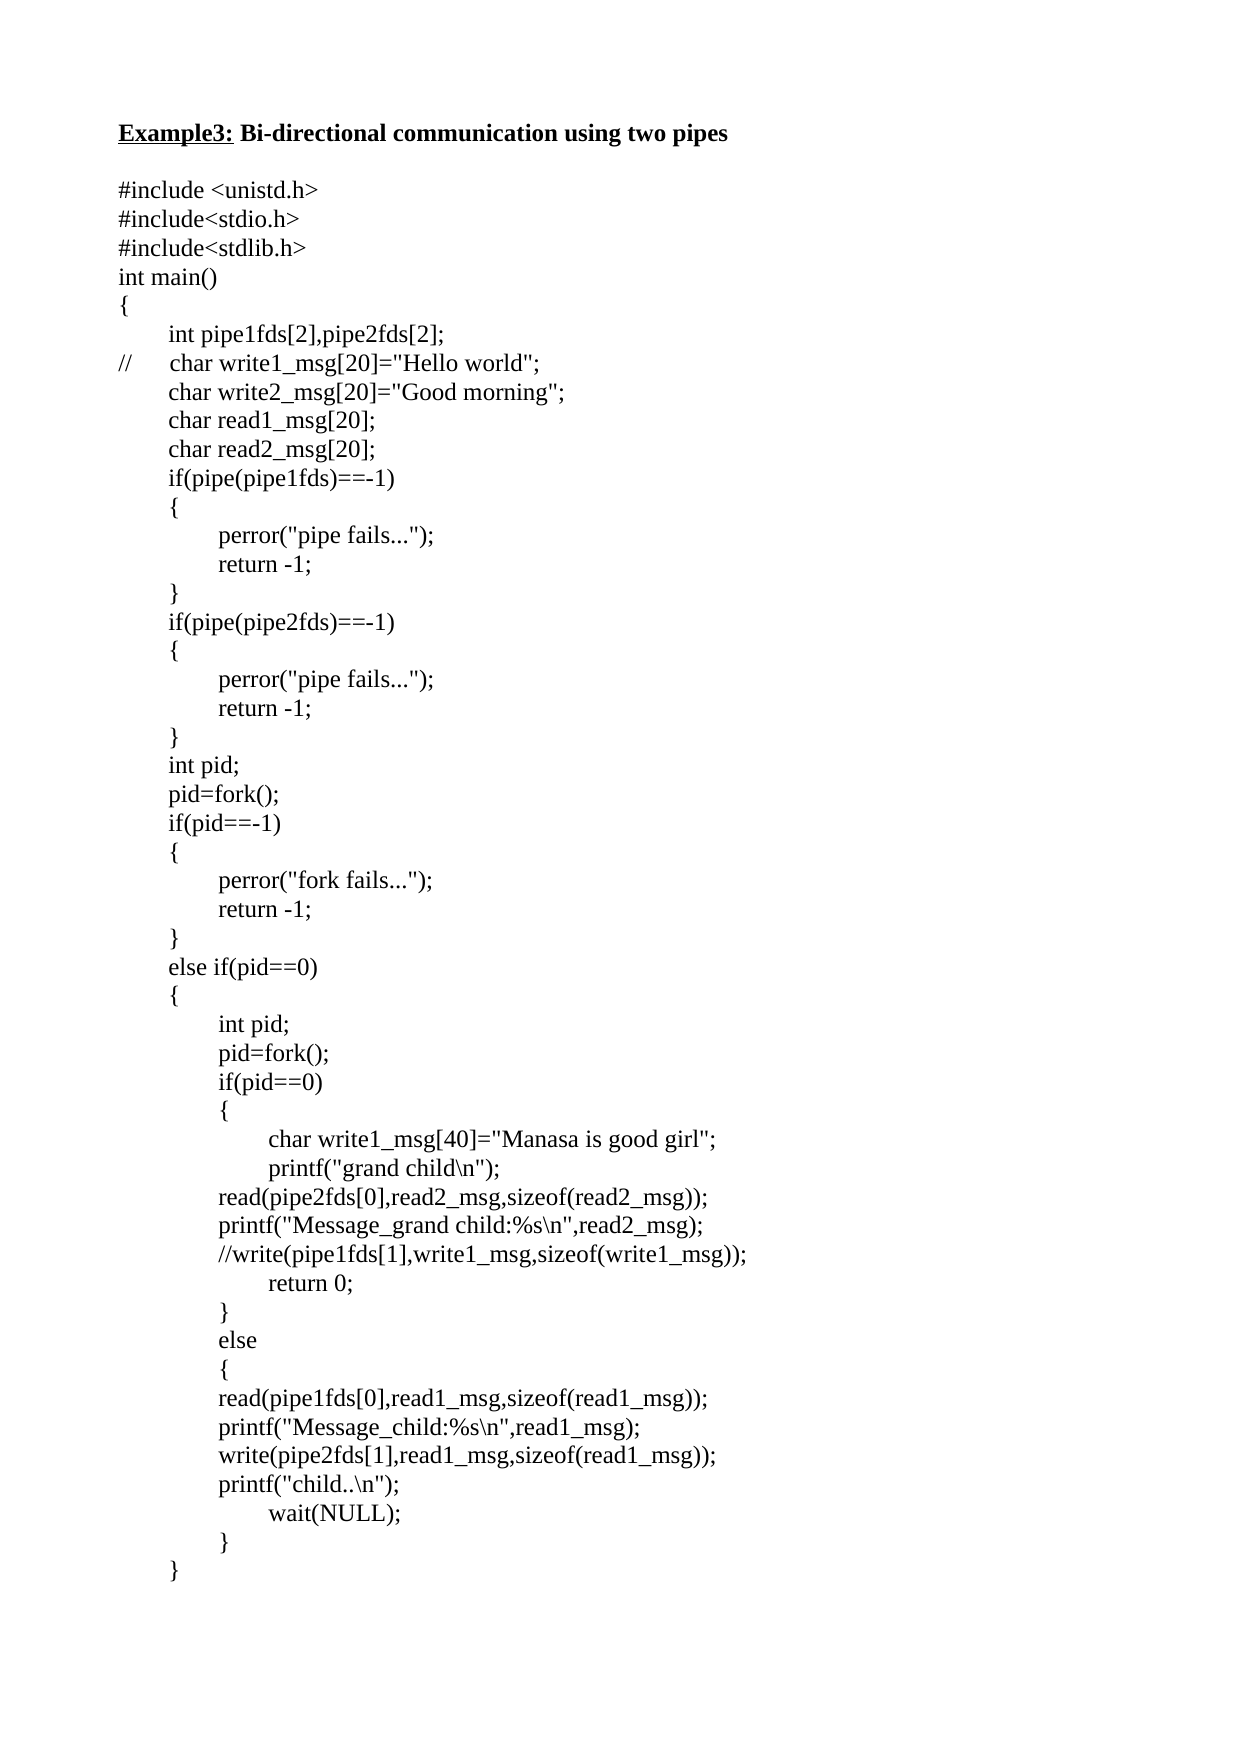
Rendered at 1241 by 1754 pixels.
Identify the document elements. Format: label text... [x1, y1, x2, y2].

text printf("child..\n"); [118, 1469, 1122, 1498]
text pid=fork(); [118, 1038, 1122, 1067]
text char read1_msg[20]; [118, 406, 1122, 434]
text printf("Message_grand child:%s\n",read2_msg); [118, 1211, 1122, 1239]
text return -1; [118, 693, 1122, 722]
text if(pid==0) [118, 1067, 1122, 1096]
text } [118, 722, 1122, 751]
text } [118, 923, 1122, 952]
text if(pid==-1) [118, 808, 1122, 837]
text write(pipe2fds[1],read1_msg,sizeof(read1_msg)); [118, 1441, 1122, 1469]
text return 0; [118, 1268, 1122, 1297]
text if(pipe(pipe1fds)==-1) [118, 463, 1122, 492]
text { [118, 837, 1122, 866]
text } [118, 1556, 1122, 1584]
text #include <unistd.h> [118, 176, 1122, 204]
text perror("fork fails..."); [118, 866, 1122, 894]
text { [118, 1096, 1122, 1124]
text int main() [118, 262, 1122, 291]
text else [118, 1326, 1122, 1354]
text Example3: Bi-directional communication using two pipes [118, 118, 1122, 147]
text } [118, 1297, 1122, 1326]
text char read2_msg[20]; [118, 434, 1122, 463]
text else if(pid==0) [118, 952, 1122, 981]
text int pipe1fds[2],pipe2fds[2]; [118, 319, 1122, 348]
text read(pipe2fds[0],read2_msg,sizeof(read2_msg)); [118, 1182, 1122, 1211]
text if(pipe(pipe2fds)==-1) [118, 607, 1122, 636]
text char write2_msg[20]="Good morning"; [118, 377, 1122, 406]
text #include<stdio.h> [118, 204, 1122, 233]
text { [118, 981, 1122, 1009]
text } [118, 578, 1122, 607]
text // char write1_msg[20]="Hello world"; [118, 348, 1122, 377]
text { [118, 492, 1122, 521]
text char write1_msg[40]="Manasa is good girl"; [118, 1124, 1122, 1153]
text { [118, 636, 1122, 664]
text wait(NULL); [118, 1498, 1122, 1527]
text read(pipe1fds[0],read1_msg,sizeof(read1_msg)); [118, 1383, 1122, 1412]
text } [118, 1527, 1122, 1556]
text return -1; [118, 894, 1122, 923]
text int pid; [118, 1009, 1122, 1038]
text pid=fork(); [118, 779, 1122, 808]
text #include<stdlib.h> [118, 233, 1122, 262]
text return -1; [118, 549, 1122, 578]
text printf("grand child\n"); [118, 1153, 1122, 1182]
text perror("pipe fails..."); [118, 521, 1122, 549]
text //write(pipe1fds[1],write1_msg,sizeof(write1_msg)); [118, 1239, 1122, 1268]
text { [118, 1354, 1122, 1383]
text { [118, 291, 1122, 319]
text int pid; [118, 751, 1122, 779]
text perror("pipe fails..."); [118, 664, 1122, 693]
text printf("Message_child:%s\n",read1_msg); [118, 1412, 1122, 1441]
